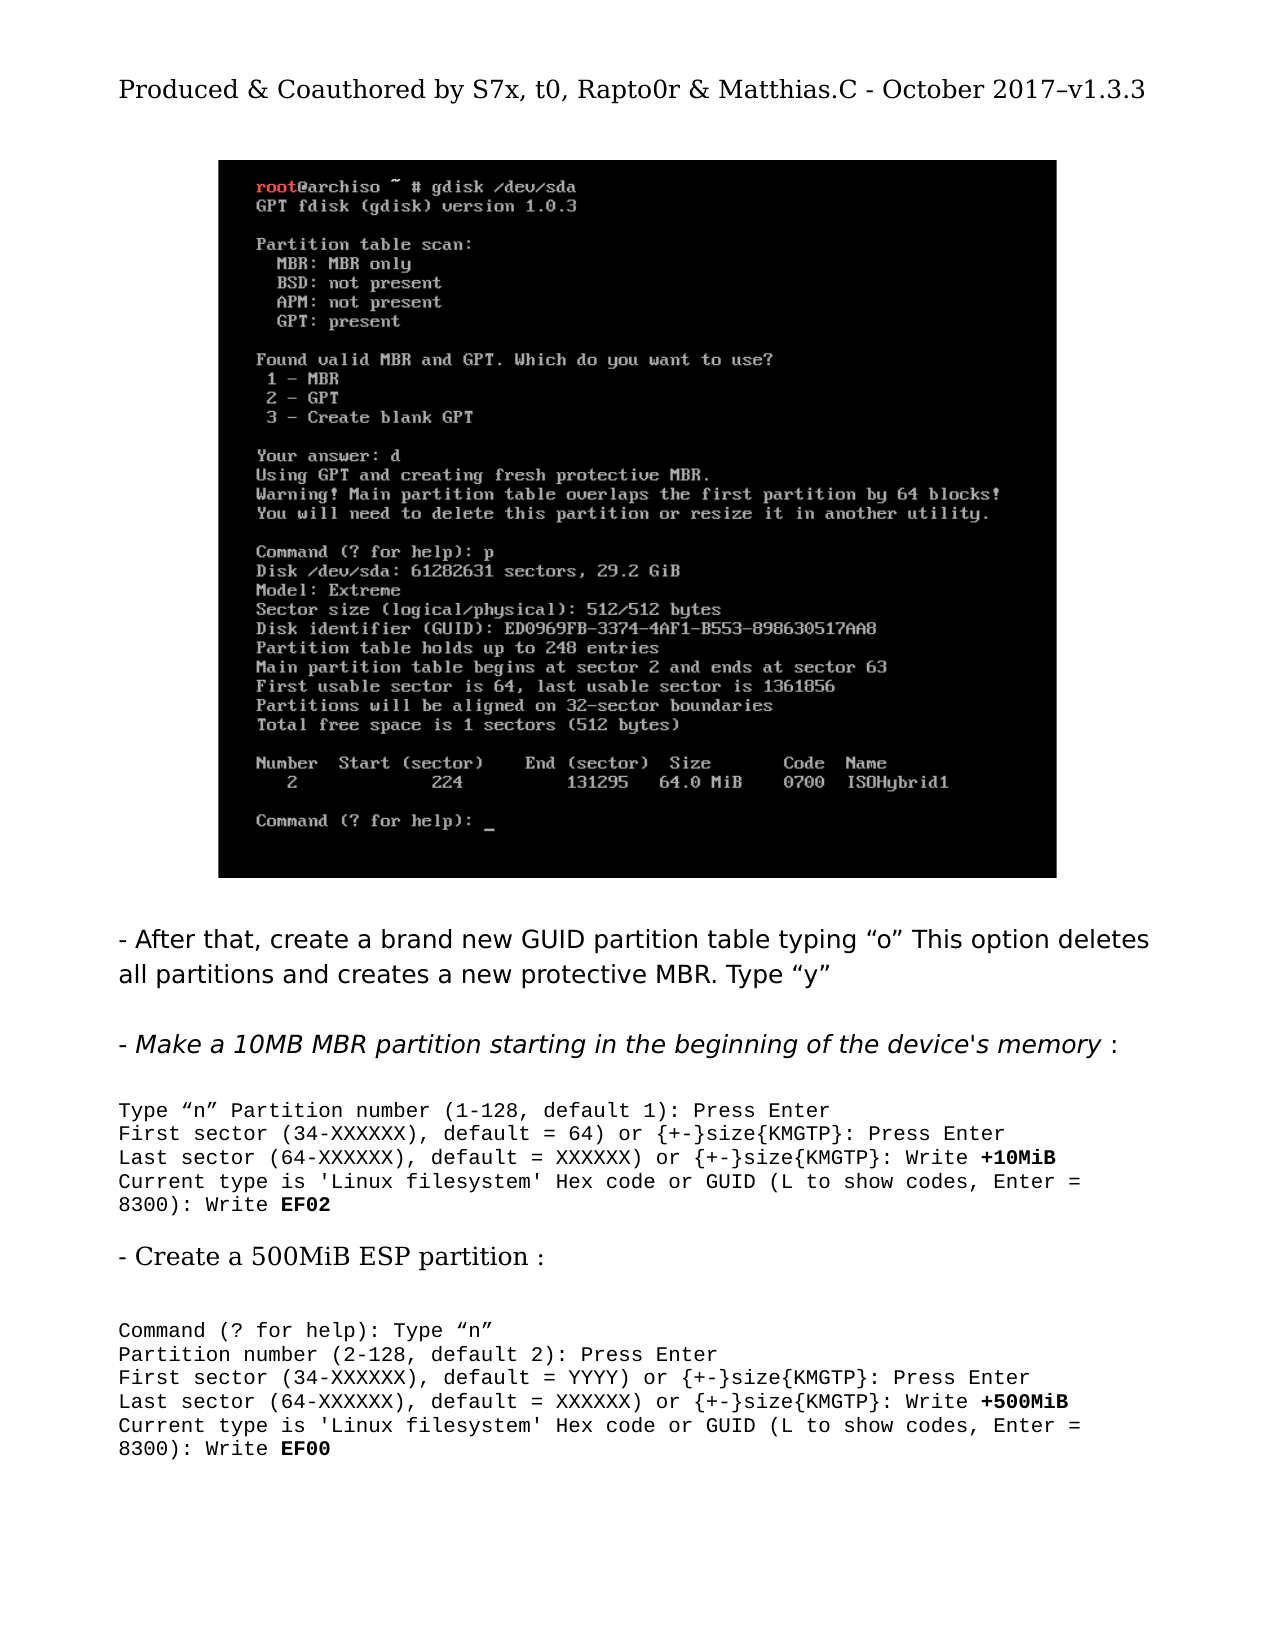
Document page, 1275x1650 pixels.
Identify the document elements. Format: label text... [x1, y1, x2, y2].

text Current type is 'Linux filesystem' Hex code or GUID (L to show codes, Enter = 8300): Write EF02 [118, 1171, 1157, 1218]
text - Make a 10MB MBR partition starting in the beginning of the device's memory : [118, 1030, 1157, 1059]
text - After that, create a brand new GUID partition table typing “o” This option deletes all partitions and creates a new protective MBR. Type “y” [118, 925, 1157, 989]
text First sector (34-XXXXXX), default = 64) or {+-}size{KMGTP}: Press Enter [118, 1123, 1157, 1147]
text Type “n” Partition number (1-128, default 1): Press Enter [118, 1100, 1157, 1123]
text - Create a 500MiB ESP partition : [118, 1242, 1157, 1271]
text First sector (34-XXXXXX), default = YYYY) or {+-}size{KMGTP}: Press Enter [118, 1367, 1157, 1391]
text Partition number (2-128, default 2): Press Enter [118, 1344, 1157, 1367]
text Command (? for help): Type “n” [118, 1320, 1157, 1344]
picture [218, 160, 1057, 878]
text Last sector (64-XXXXXX), default = XXXXXX) or {+-}size{KMGTP}: Write +500MiB Current type is 'Linux filesystem' Hex code or GUID (L to show codes, Enter = 8300): Write EF00 [118, 1391, 1157, 1462]
text Last sector (64-XXXXXX), default = XXXXXX) or {+-}size{KMGTP}: Write +10MiB [118, 1147, 1157, 1171]
